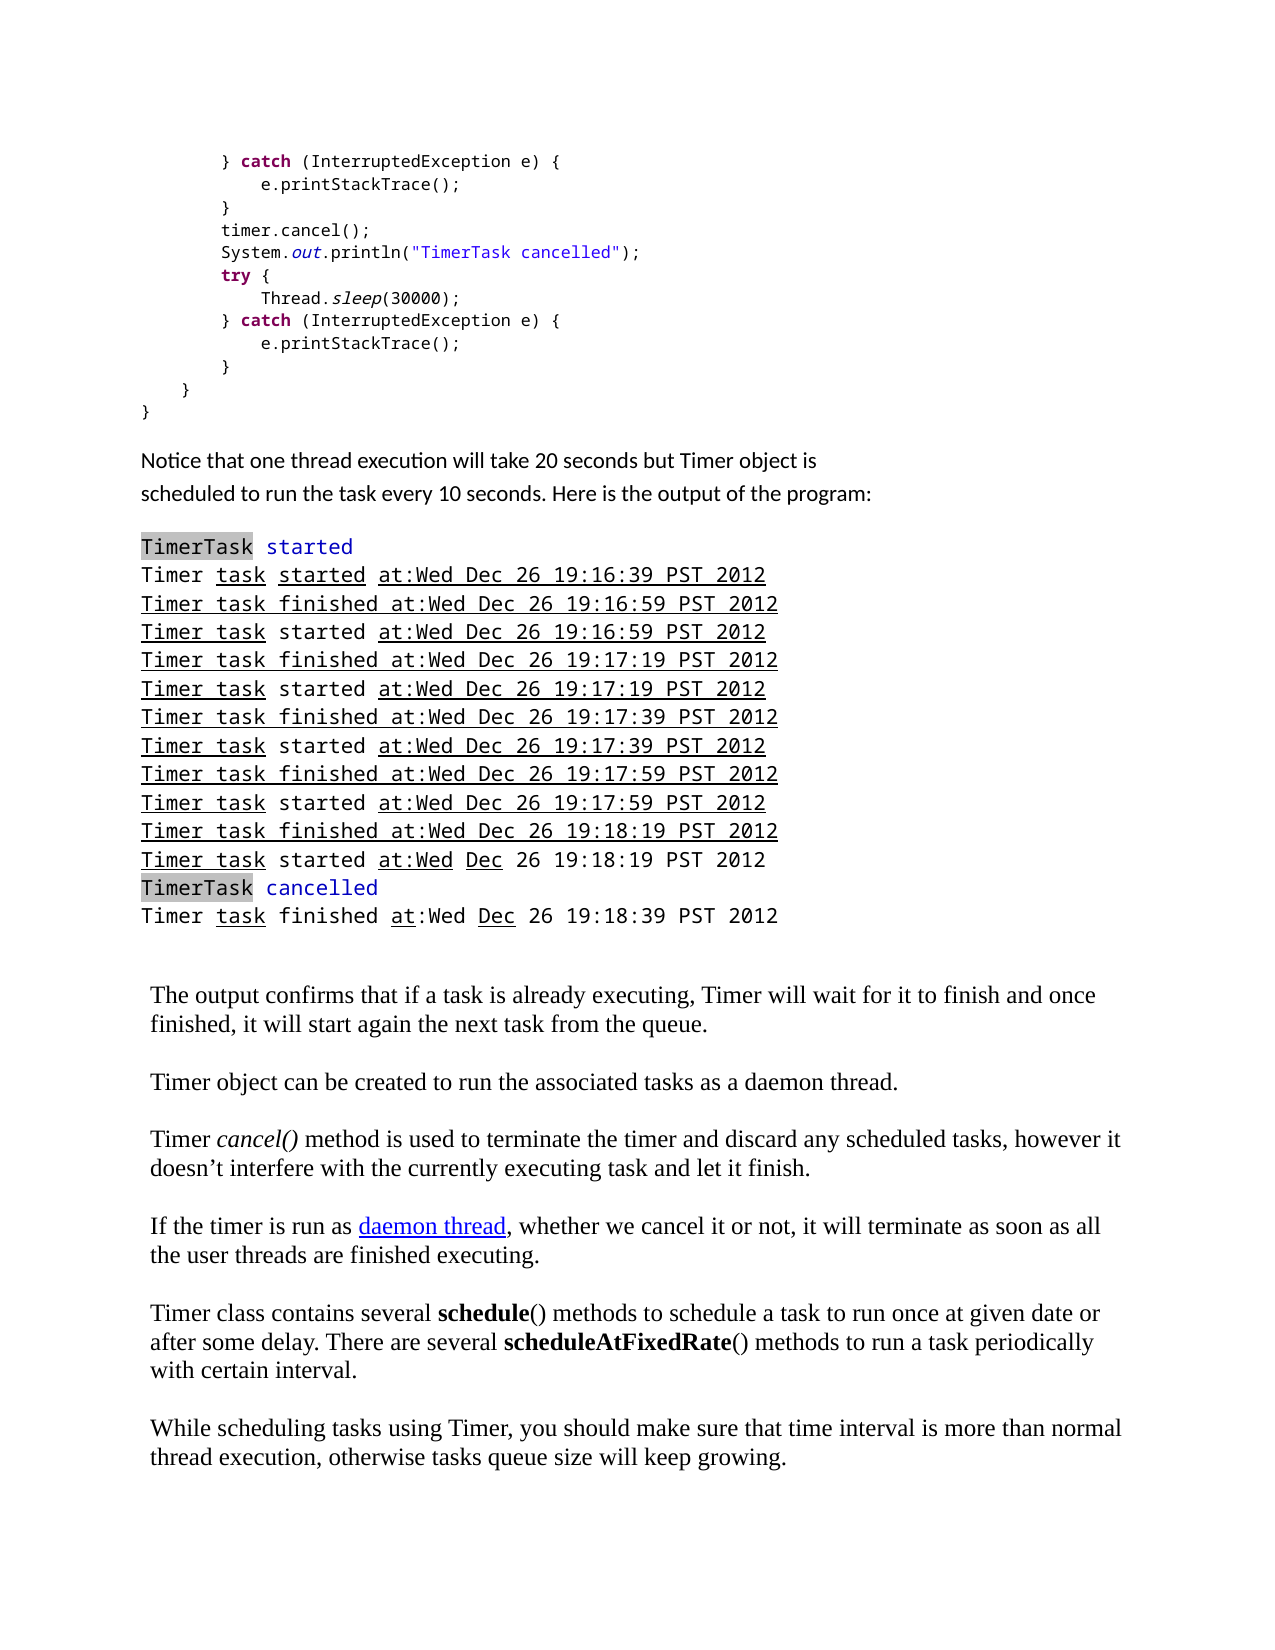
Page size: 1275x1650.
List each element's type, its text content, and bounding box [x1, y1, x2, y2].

text Timer object can be created to run the associated tasks as a daemon thread. [150, 1067, 1125, 1095]
text The output confirms that if a task is already executing, Timer will wait for it to finish and once finished, it will start again the next task from the queue. [150, 980, 1125, 1037]
text If the timer is run as daemon thread, whether we cancel it or not, it will terminate as soon as all the user threads are finished executing. [150, 1211, 1125, 1269]
text While scheduling tasks using Timer, you should make sure that time interval is more than normal thread execution, otherwise tasks queue size will keep growing. [150, 1413, 1125, 1471]
table_header } catch (InterruptedException e) { e.printStackTrace(); } timer.cancel(); System.out.println("TimerTask cancelled"); try { Thread.sleep(30000); } catch (InterruptedException e) { e.printStackTrace(); } } } Notice that one thread execution will take 20 seconds but Timer object is scheduled to run the task every 10 seconds. Here is the output of the program: TimerTask started Timer task started at:Wed Dec 26 19:16:39 PST 2012 Timer task finished at:Wed Dec 26 19:16:59 PST 2012 Timer task started at:Wed Dec 26 19:16:59 PST 2012 Timer task finished at:Wed Dec 26 19:17:19 PST 2012 Timer task started at:Wed Dec 26 19:17:19 PST 2012 Timer task finished at:Wed Dec 26 19:17:39 PST 2012 Timer task started at:Wed Dec 26 19:17:39 PST 2012 Timer task finished at:Wed Dec 26 19:17:59 PST 2012 Timer task started at:Wed Dec 26 19:17:59 PST 2012 Timer task finished at:Wed Dec 26 19:18:19 PST 2012 Timer task started at:Wed Dec 26 19:18:19 PST 2012 TimerTask cancelled Timer task finished at:Wed Dec 26 19:18:39 PST 2012 [141, 150, 895, 951]
text Timer cancel() method is used to terminate the timer and discard any scheduled tasks, however it doesn’t interfere with the currently executing task and let it finish. [150, 1124, 1125, 1182]
text Timer class contains several schedule() methods to schedule a task to run once at given date or after some delay. There are several scheduleAtFixedRate() methods to run a task periodically with certain interval. [150, 1298, 1125, 1384]
